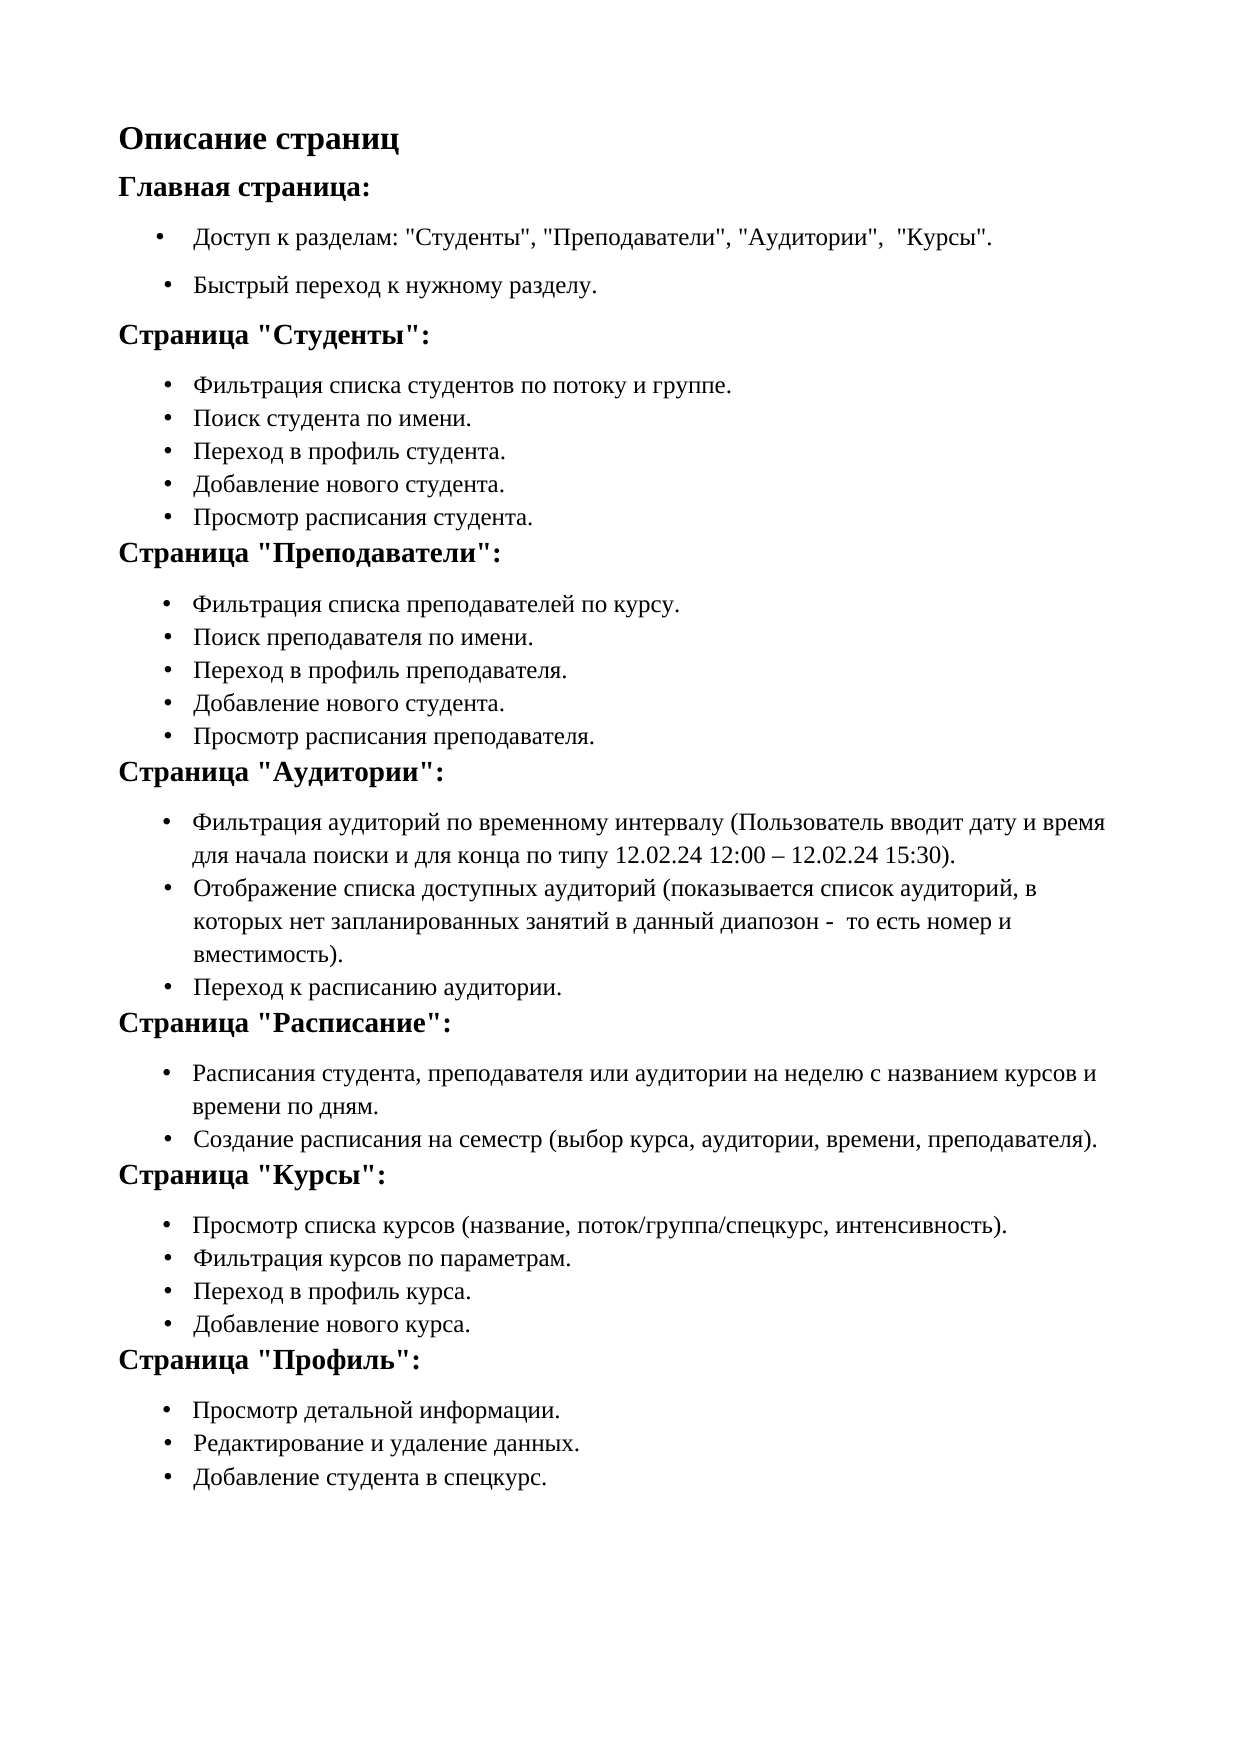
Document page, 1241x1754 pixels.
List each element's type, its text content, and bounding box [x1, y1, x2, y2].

text Страница "Студенты": [118, 317, 1122, 351]
list Добавление студента в спецкурс. [164, 1462, 1122, 1490]
list Фильтрация списка студентов по потоку и группе. [164, 370, 1122, 399]
list Отображение списка доступных аудиторий (показывается список аудиторий, в которых нет запланированных занятий в данный диапозон - то есть номер и вместимость). [164, 873, 1122, 968]
list Фильтрация аудиторий по временному интервалу (Пользователь вводит дату и время для начала поиски и для конца по типу 12.02.24 12:00 – 12.02.24 15:30). [162, 807, 1122, 869]
list Просмотр детальной информации. [162, 1396, 1122, 1424]
list Расписания студента, преподавателя или аудитории на неделю с названием курсов и времени по дням. [162, 1058, 1122, 1120]
list Поиск студента по имени. [164, 403, 1122, 432]
text Страница "Преподаватели": [118, 536, 1122, 569]
list Редактирование и удаление данных. [164, 1428, 1122, 1457]
text Страница "Аудитории": [118, 754, 1122, 787]
text Страница "Профиль": [118, 1342, 1122, 1376]
list Фильтрация списка преподавателей по курсу. [162, 589, 1122, 617]
list Фильтрация курсов по параметрам. [164, 1243, 1122, 1272]
list Добавление нового студента. [164, 688, 1122, 716]
list Просмотр списка курсов (название, поток/группа/спецкурс, интенсивность). [162, 1210, 1122, 1239]
list Добавление нового курса. [164, 1309, 1122, 1338]
list Переход в профиль студента. [164, 436, 1122, 465]
list Быстрый переход к нужному разделу. [164, 270, 1122, 298]
list Поиск преподавателя по имени. [164, 622, 1122, 650]
subtitle Описание страниц [118, 118, 1122, 156]
list Доступ к разделам: "Студенты", "Преподаватели", "Аудитории", "Курсы". [156, 222, 1122, 251]
list Просмотр расписания преподавателя. [164, 721, 1122, 749]
list Добавление нового студента. [164, 469, 1122, 498]
list Просмотр расписания студента. [164, 502, 1122, 531]
text Страница "Курсы": [118, 1157, 1122, 1191]
list Переход в профиль преподавателя. [164, 655, 1122, 683]
list Переход в профиль курса. [164, 1276, 1122, 1305]
list Переход к расписанию аудитории. [164, 972, 1122, 1001]
text Главная страница: [118, 169, 1122, 202]
list Создание расписания на семестр (выбор курса, аудитории, времени, преподавателя). [164, 1124, 1122, 1153]
text Страница "Расписание": [118, 1005, 1122, 1038]
